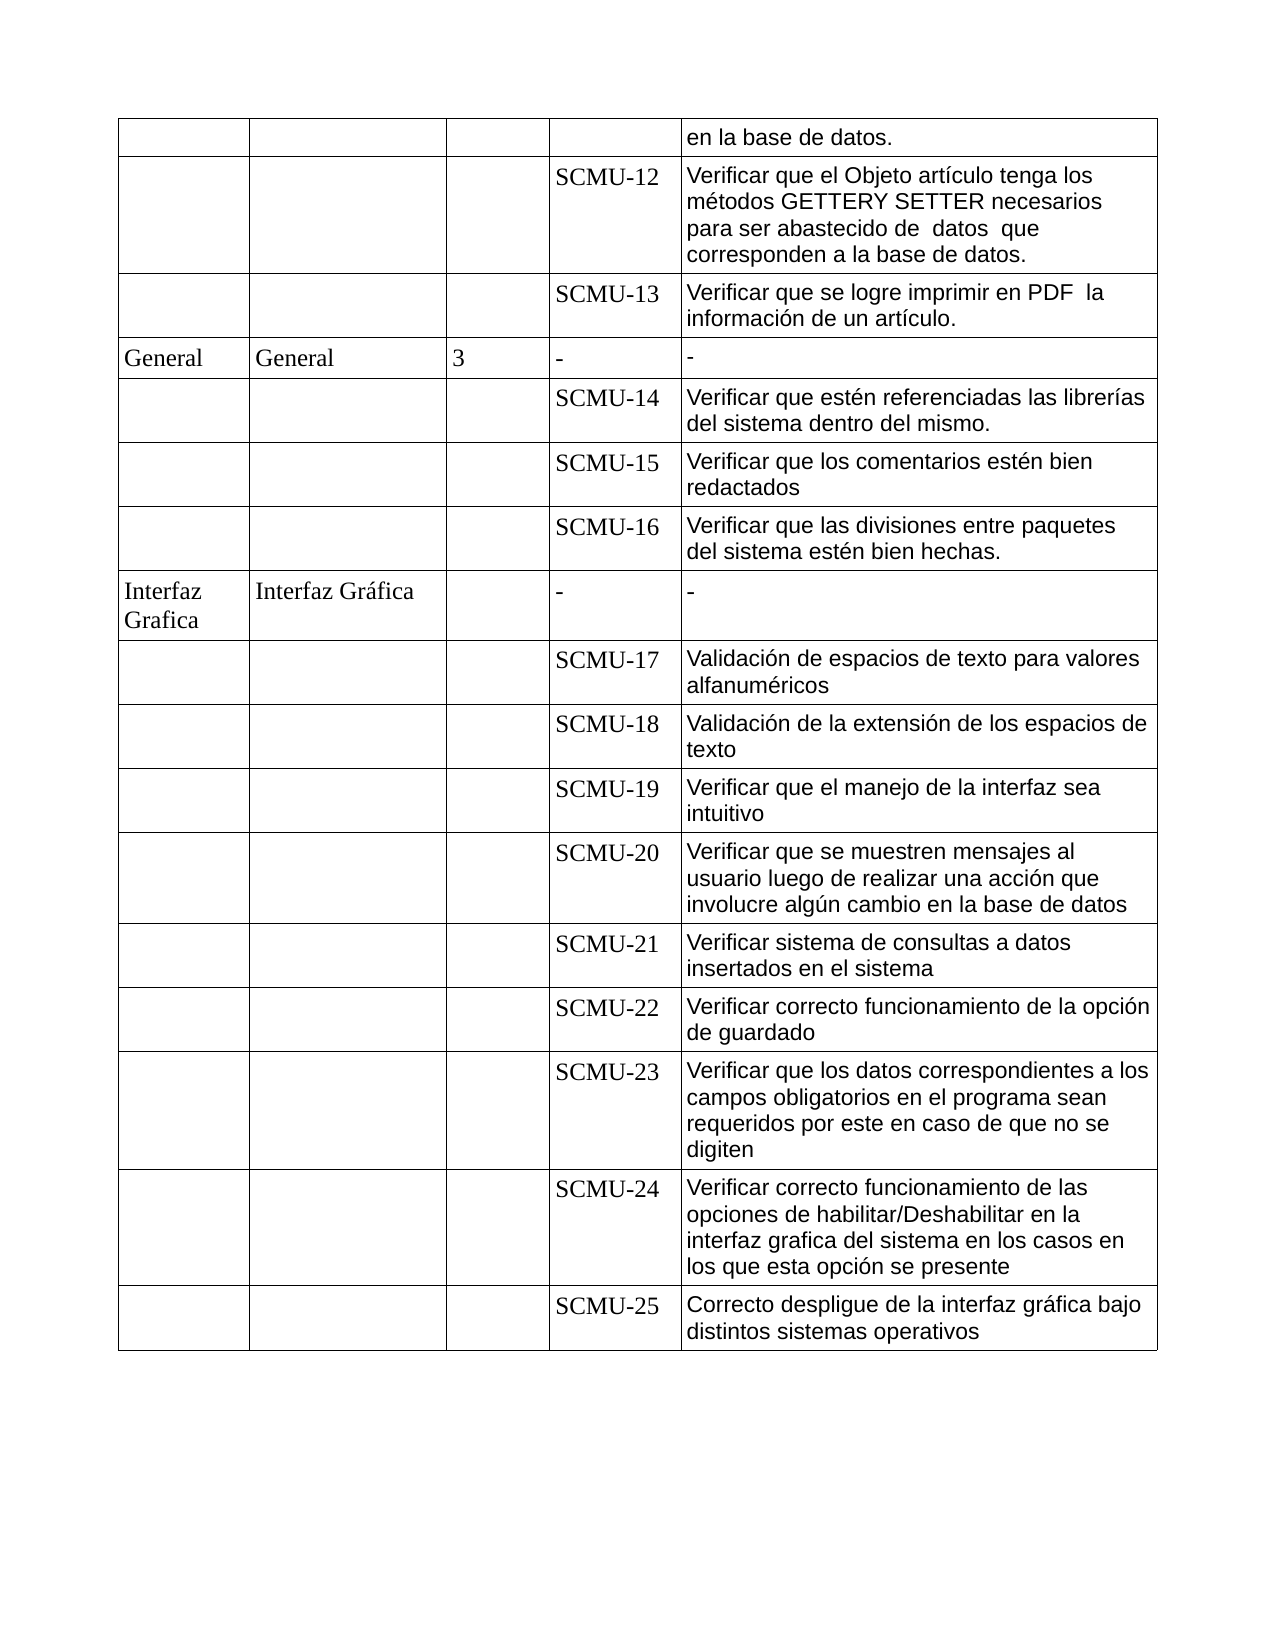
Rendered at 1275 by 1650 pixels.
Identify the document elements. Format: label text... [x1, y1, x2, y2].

table_cell [119, 769, 249, 832]
table_cell [447, 924, 549, 987]
table_cell [447, 769, 549, 832]
table_cell General [119, 338, 249, 378]
table_cell Verificar sistema de consultas a datos insertados en el sistema [682, 924, 1157, 987]
table_cell [250, 705, 446, 768]
table_cell [250, 769, 446, 832]
table_cell [447, 705, 549, 768]
table_cell SCMU-14 [550, 379, 681, 442]
table_cell [250, 833, 446, 923]
table_cell [119, 1052, 249, 1168]
table_cell [447, 119, 549, 156]
table_cell Verificar que el Objeto artículo tenga los métodos GETTERY SETTER necesarios para ser abastecido de datos que corresponden a la base de datos. [682, 157, 1157, 273]
table_cell Verificar que se logre imprimir en PDF la información de un artículo. [682, 274, 1157, 337]
table_cell Interfaz Grafica [119, 571, 249, 639]
table_cell SCMU-25 [550, 1286, 681, 1350]
table_cell Verificar que el manejo de la interfaz sea intuitivo [682, 769, 1157, 832]
table_cell [550, 119, 681, 156]
table_cell [447, 1052, 549, 1168]
table_cell [119, 1170, 249, 1285]
table_cell [119, 119, 249, 156]
table_cell [250, 641, 446, 704]
table_cell [250, 157, 446, 273]
table_cell - [682, 571, 1157, 639]
table_cell [119, 988, 249, 1051]
table_cell [250, 379, 446, 442]
table_cell [119, 1286, 249, 1350]
table_cell [447, 988, 549, 1051]
table_cell [447, 274, 549, 337]
table_cell en la base de datos. [682, 119, 1157, 156]
table_cell Verificar correcto funcionamiento de las opciones de habilitar/Deshabilitar en la interfaz grafica del sistema en los casos en los que esta opción se presente [682, 1170, 1157, 1285]
table_cell SCMU-21 [550, 924, 681, 987]
table_cell [447, 571, 549, 639]
table_cell [447, 641, 549, 704]
table_cell [119, 157, 249, 273]
table_cell [250, 507, 446, 570]
table_cell [447, 833, 549, 923]
table_cell [447, 443, 549, 506]
table_cell Verificar que las divisiones entre paquetes del sistema estén bien hechas. [682, 507, 1157, 570]
table_cell [447, 1170, 549, 1285]
table_cell Validación de la extensión de los espacios de texto [682, 705, 1157, 768]
table_cell 3 [447, 338, 549, 378]
table_cell SCMU-17 [550, 641, 681, 704]
table_cell Verificar que estén referenciadas las librerías del sistema dentro del mismo. [682, 379, 1157, 442]
table_cell [119, 507, 249, 570]
table_cell SCMU-13 [550, 274, 681, 337]
table_cell Correcto despligue de la interfaz gráfica bajo distintos sistemas operativos [682, 1286, 1157, 1350]
table_cell SCMU-16 [550, 507, 681, 570]
table_cell [447, 507, 549, 570]
table_cell - [682, 338, 1157, 378]
table_cell SCMU-22 [550, 988, 681, 1051]
table_cell [447, 157, 549, 273]
table_cell SCMU-24 [550, 1170, 681, 1285]
table_cell [250, 924, 446, 987]
table_cell Verificar que los datos correspondientes a los campos obligatorios en el programa sean requeridos por este en caso de que no se digiten [682, 1052, 1157, 1168]
table_cell [250, 1286, 446, 1350]
table_cell SCMU-23 [550, 1052, 681, 1168]
table_cell [119, 705, 249, 768]
table_cell [119, 924, 249, 987]
table_cell - [550, 571, 681, 639]
table_cell Verificar correcto funcionamiento de la opción de guardado [682, 988, 1157, 1051]
table_cell Verificar que los comentarios estén bien redactados [682, 443, 1157, 506]
table_cell [447, 1286, 549, 1350]
table_cell Validación de espacios de texto para valores alfanuméricos [682, 641, 1157, 704]
table_cell General [250, 338, 446, 378]
table_cell SCMU-20 [550, 833, 681, 923]
table_cell SCMU-18 [550, 705, 681, 768]
table_cell SCMU-12 [550, 157, 681, 273]
table_cell [119, 833, 249, 923]
table_cell [119, 443, 249, 506]
table_cell [250, 1052, 446, 1168]
table_cell [250, 443, 446, 506]
table_cell [119, 379, 249, 442]
table_cell SCMU-15 [550, 443, 681, 506]
table_cell SCMU-19 [550, 769, 681, 832]
table_cell [250, 988, 446, 1051]
table_cell [447, 379, 549, 442]
table_cell [119, 641, 249, 704]
table_cell [119, 274, 249, 337]
table_cell [250, 119, 446, 156]
table_cell [250, 1170, 446, 1285]
table_cell - [550, 338, 681, 378]
table_cell [250, 274, 446, 337]
table_cell Interfaz Gráfica [250, 571, 446, 639]
table_cell Verificar que se muestren mensajes al usuario luego de realizar una acción que involucre algún cambio en la base de datos [682, 833, 1157, 923]
